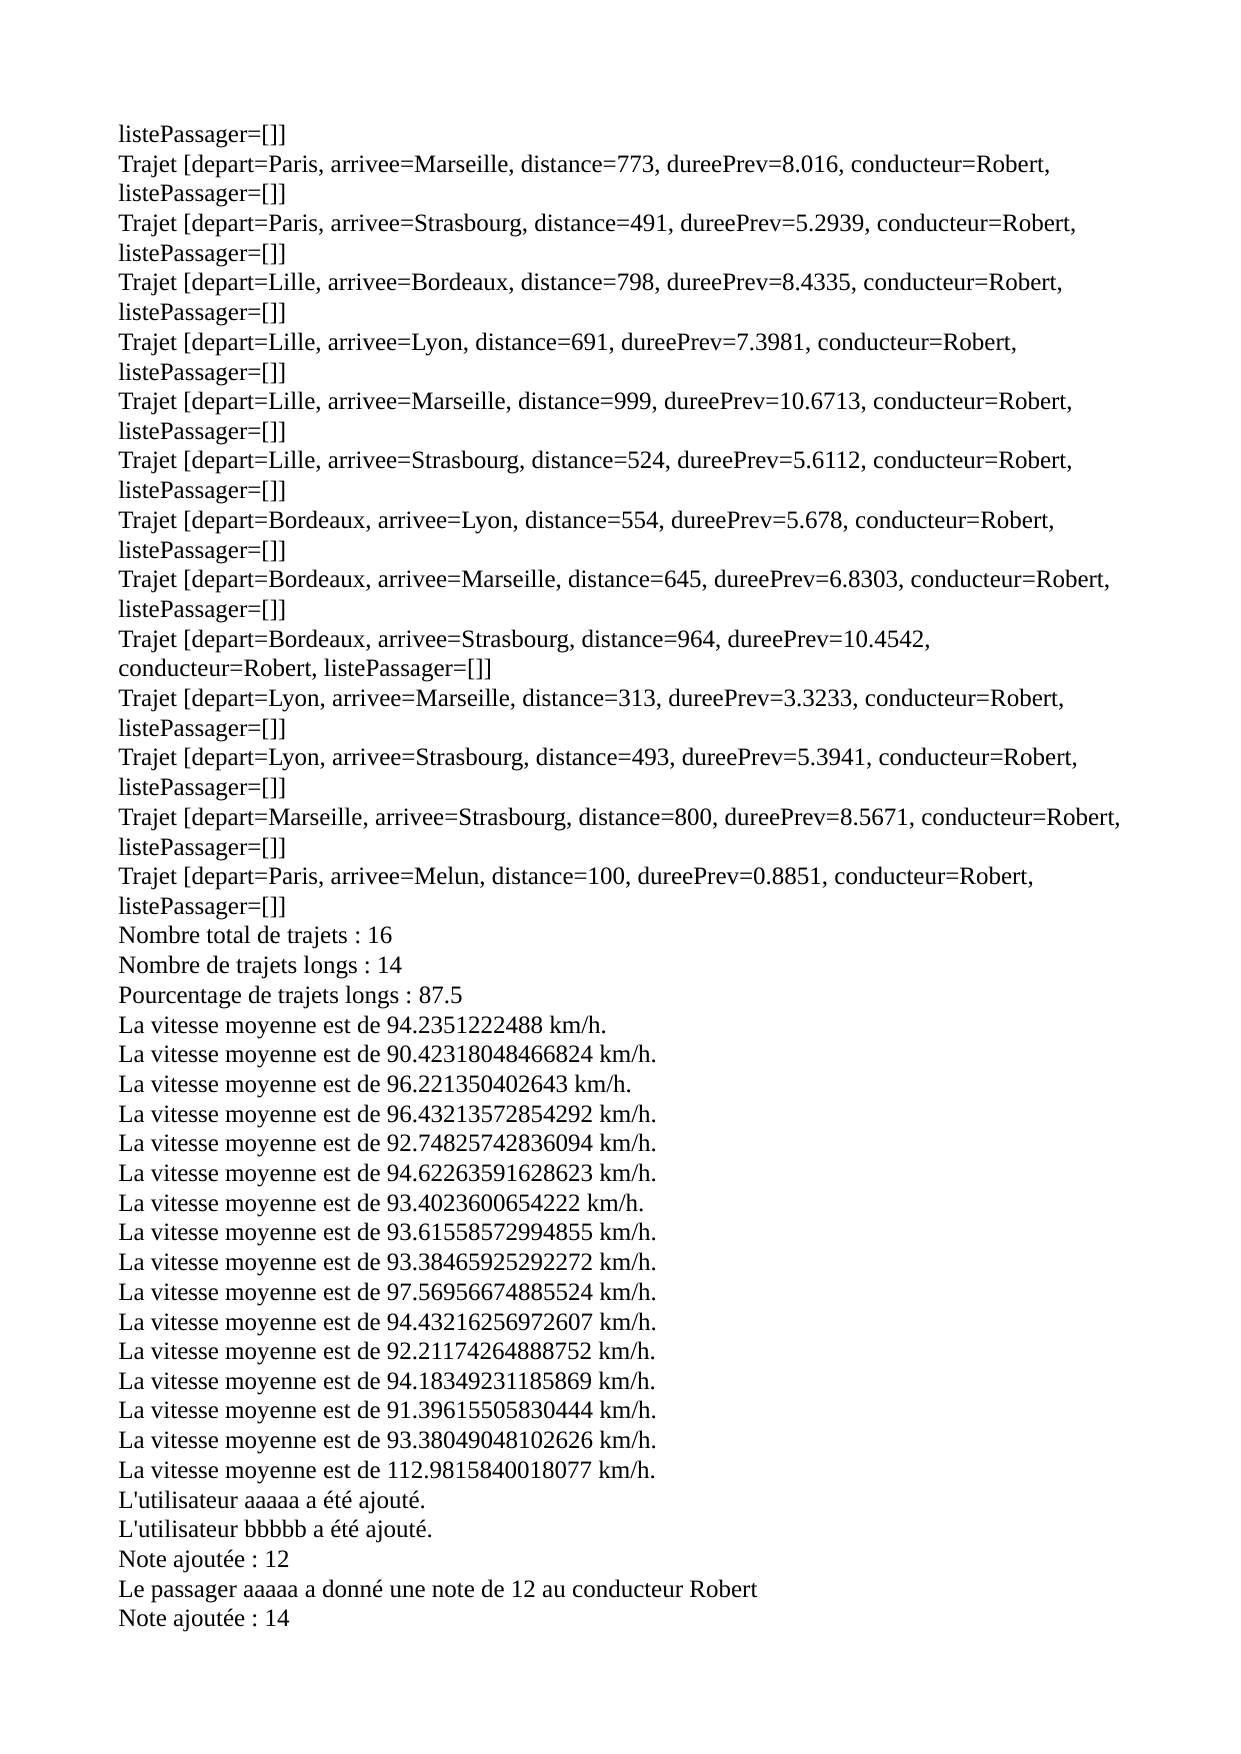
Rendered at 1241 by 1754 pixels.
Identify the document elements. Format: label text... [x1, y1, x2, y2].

text Trajet [depart=Lyon, arrivee=Strasbourg, distance=493, dureePrev=5.3941, conducteur=Robert, listePassager=[]] [118, 742, 1122, 801]
text Pourcentage de trajets longs : 87.5 [118, 979, 1122, 1009]
text La vitesse moyenne est de 94.2351222488 km/h. [118, 1009, 1122, 1038]
text Trajet [depart=Paris, arrivee=Strasbourg, distance=491, dureePrev=5.2939, conducteur=Robert, listePassager=[]] [118, 207, 1122, 267]
text La vitesse moyenne est de 96.43213572854292 km/h. [118, 1098, 1122, 1127]
text Note ajoutée : 14 [118, 1602, 1122, 1632]
text La vitesse moyenne est de 96.221350402643 km/h. [118, 1068, 1122, 1098]
text La vitesse moyenne est de 94.62263591628623 km/h. [118, 1157, 1122, 1187]
text La vitesse moyenne est de 92.21174264888752 km/h. [118, 1335, 1122, 1365]
text La vitesse moyenne est de 93.38465925292272 km/h. [118, 1246, 1122, 1276]
text La vitesse moyenne est de 90.42318048466824 km/h. [118, 1038, 1122, 1068]
text La vitesse moyenne est de 97.56956674885524 km/h. [118, 1276, 1122, 1306]
text Trajet [depart=Lille, arrivee=Lyon, distance=691, dureePrev=7.3981, conducteur=Robert, listePassager=[]] [118, 326, 1122, 385]
text La vitesse moyenne est de 94.43216256972607 km/h. [118, 1306, 1122, 1335]
text Trajet [depart=Bordeaux, arrivee=Strasbourg, distance=964, dureePrev=10.4542, conducteur=Robert, listePassager=[]] [118, 623, 1122, 682]
text La vitesse moyenne est de 112.9815840018077 km/h. [118, 1454, 1122, 1484]
text Le passager aaaaa a donné une note de 12 au conducteur Robert [118, 1573, 1122, 1602]
text Trajet [depart=Bordeaux, arrivee=Lyon, distance=554, dureePrev=5.678, conducteur=Robert, listePassager=[]] [118, 504, 1122, 563]
text La vitesse moyenne est de 94.18349231185869 km/h. [118, 1365, 1122, 1395]
text listePassager=[]] [118, 118, 1122, 148]
text L'utilisateur bbbbb a été ajouté. [118, 1513, 1122, 1543]
text L'utilisateur aaaaa a été ajouté. [118, 1484, 1122, 1513]
text La vitesse moyenne est de 92.74825742836094 km/h. [118, 1127, 1122, 1157]
text La vitesse moyenne est de 93.61558572994855 km/h. [118, 1217, 1122, 1246]
text Trajet [depart=Marseille, arrivee=Strasbourg, distance=800, dureePrev=8.5671, conducteur=Robert, listePassager=[]] [118, 801, 1122, 860]
text Trajet [depart=Paris, arrivee=Melun, distance=100, dureePrev=0.8851, conducteur=Robert, listePassager=[]] [118, 860, 1122, 920]
text Nombre total de trajets : 16 [118, 920, 1122, 949]
text Trajet [depart=Lyon, arrivee=Marseille, distance=313, dureePrev=3.3233, conducteur=Robert, listePassager=[]] [118, 682, 1122, 742]
text Trajet [depart=Lille, arrivee=Bordeaux, distance=798, dureePrev=8.4335, conducteur=Robert, listePassager=[]] [118, 267, 1122, 326]
text Trajet [depart=Lille, arrivee=Marseille, distance=999, dureePrev=10.6713, conducteur=Robert, listePassager=[]] [118, 385, 1122, 445]
text Nombre de trajets longs : 14 [118, 949, 1122, 979]
text La vitesse moyenne est de 93.4023600654222 km/h. [118, 1187, 1122, 1217]
text Trajet [depart=Bordeaux, arrivee=Marseille, distance=645, dureePrev=6.8303, conducteur=Robert, listePassager=[]] [118, 563, 1122, 623]
text Trajet [depart=Paris, arrivee=Marseille, distance=773, dureePrev=8.016, conducteur=Robert, listePassager=[]] [118, 148, 1122, 207]
text Note ajoutée : 12 [118, 1543, 1122, 1573]
text Trajet [depart=Lille, arrivee=Strasbourg, distance=524, dureePrev=5.6112, conducteur=Robert, listePassager=[]] [118, 445, 1122, 504]
text La vitesse moyenne est de 91.39615505830444 km/h. [118, 1395, 1122, 1424]
text La vitesse moyenne est de 93.38049048102626 km/h. [118, 1424, 1122, 1454]
